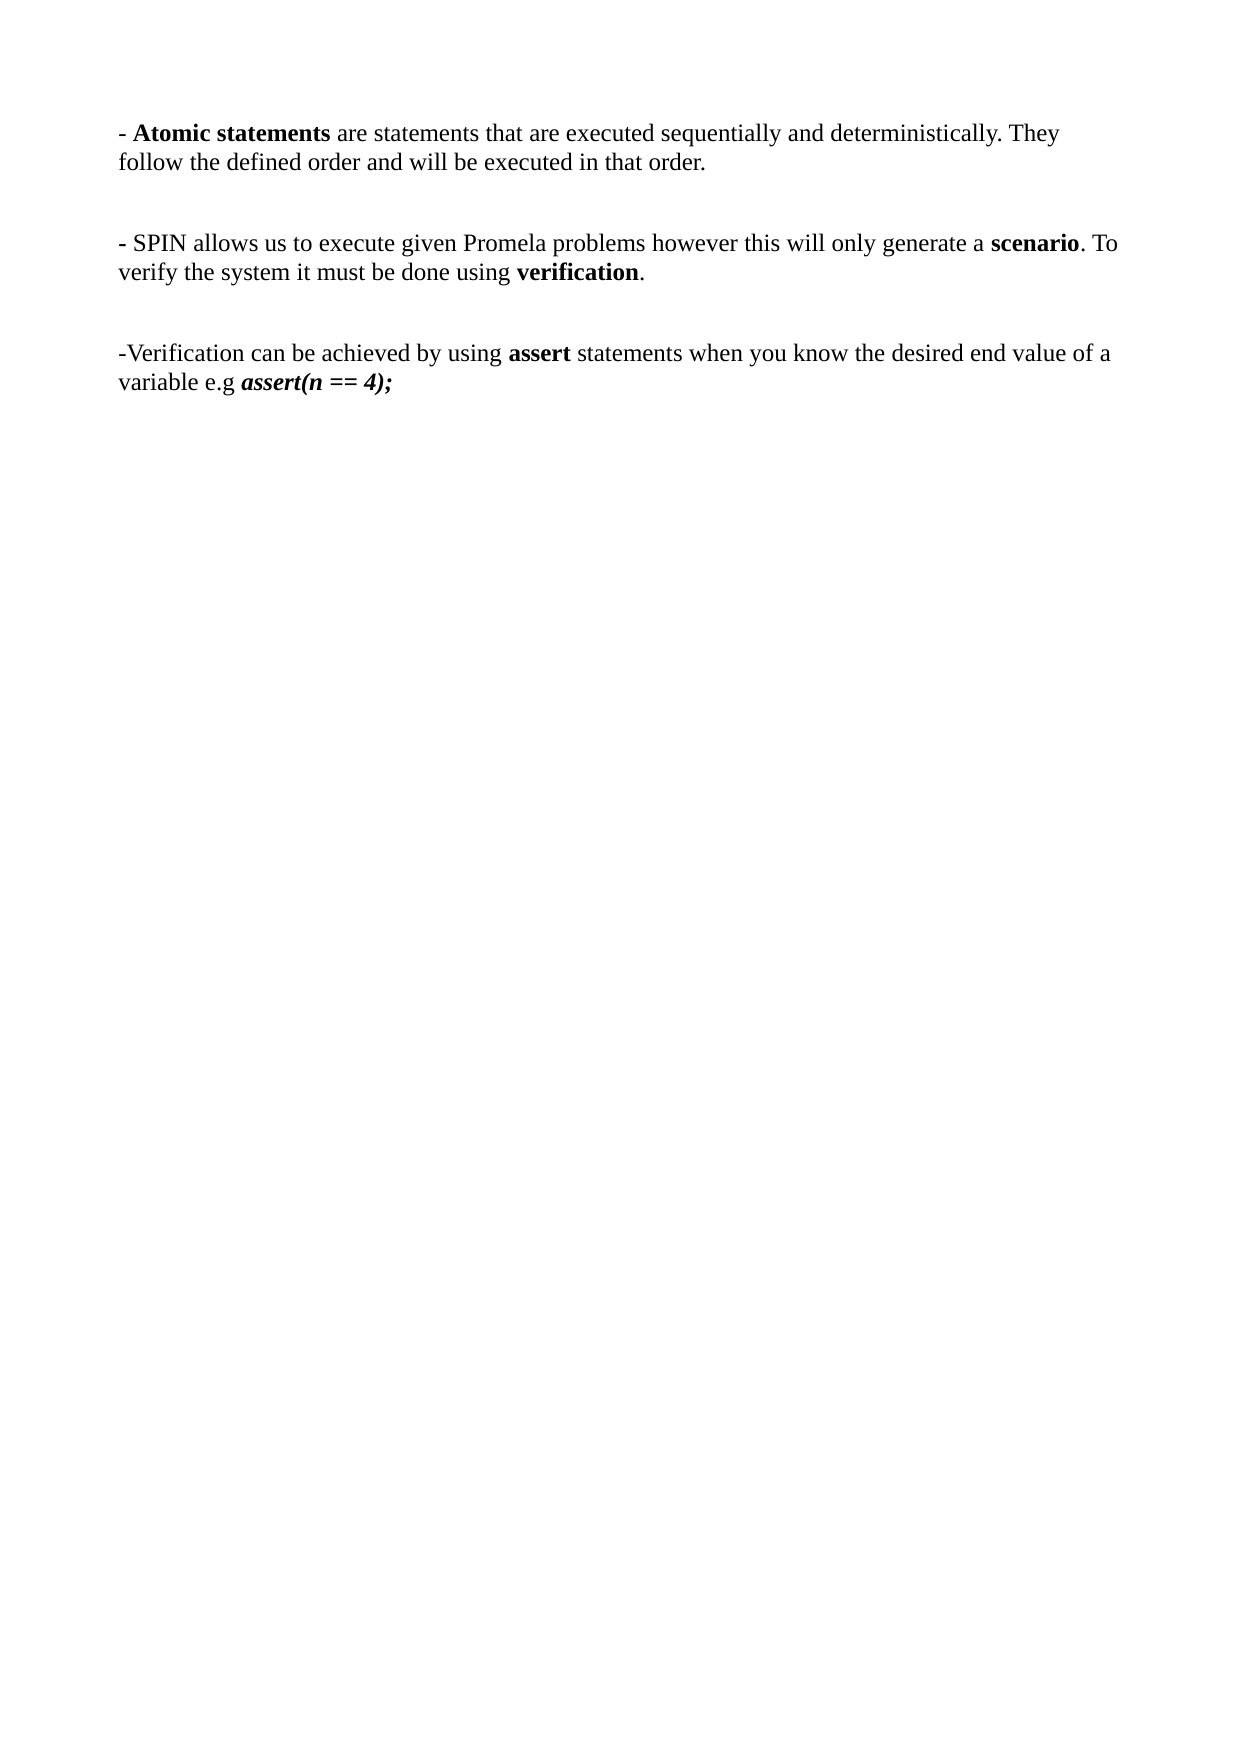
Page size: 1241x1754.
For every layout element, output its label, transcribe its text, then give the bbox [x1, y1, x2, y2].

text - Atomic statements are statements that are executed sequentially and deterministically. They follow the defined order and will be executed in that order. [118, 118, 1122, 176]
text -Verification can be achieved by using assert statements when you know the desired end value of a variable e.g assert(n == 4); [118, 338, 1122, 396]
text - SPIN allows us to execute given Promela problems however this will only generate a scenario. To verify the system it must be done using verification. [118, 228, 1122, 286]
